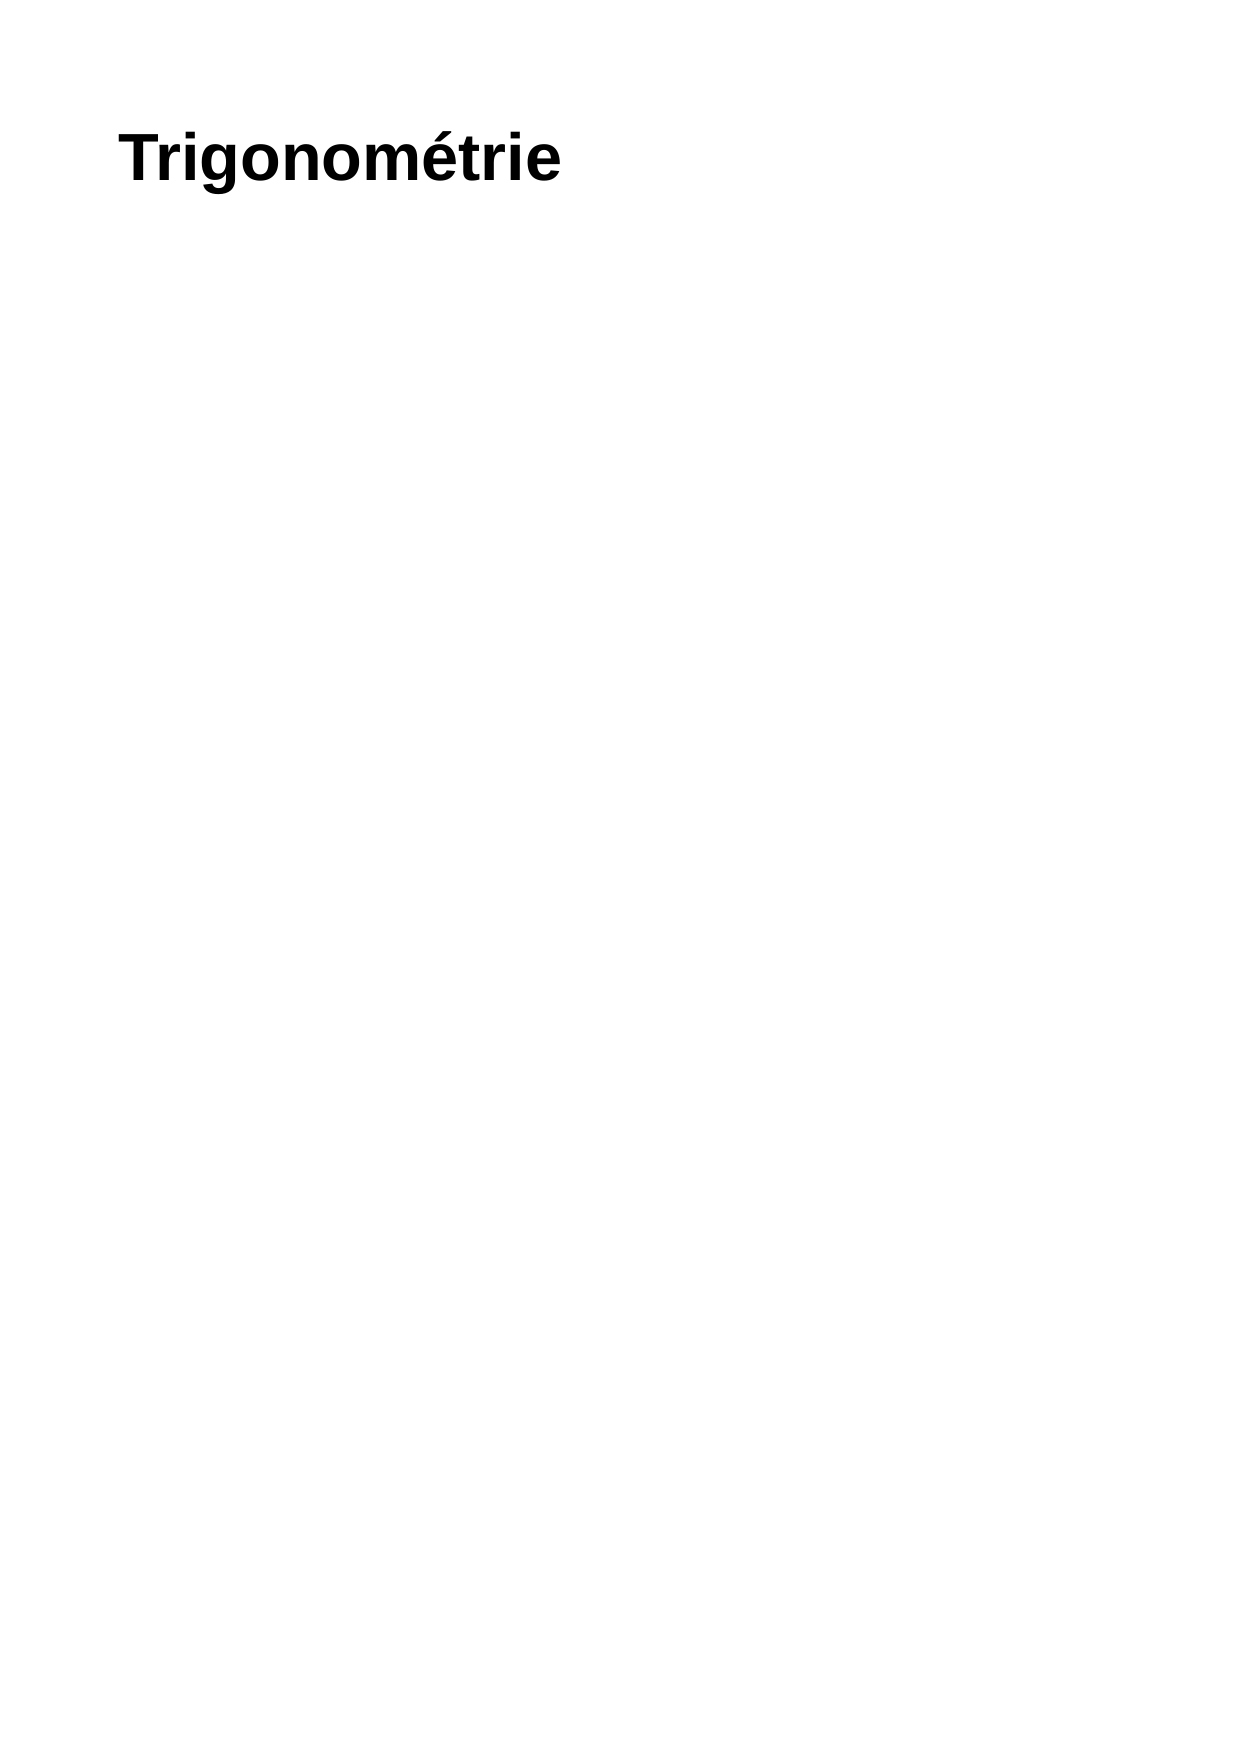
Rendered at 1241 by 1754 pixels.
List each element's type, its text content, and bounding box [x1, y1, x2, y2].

subtitle Trigonométrie [118, 118, 1122, 195]
